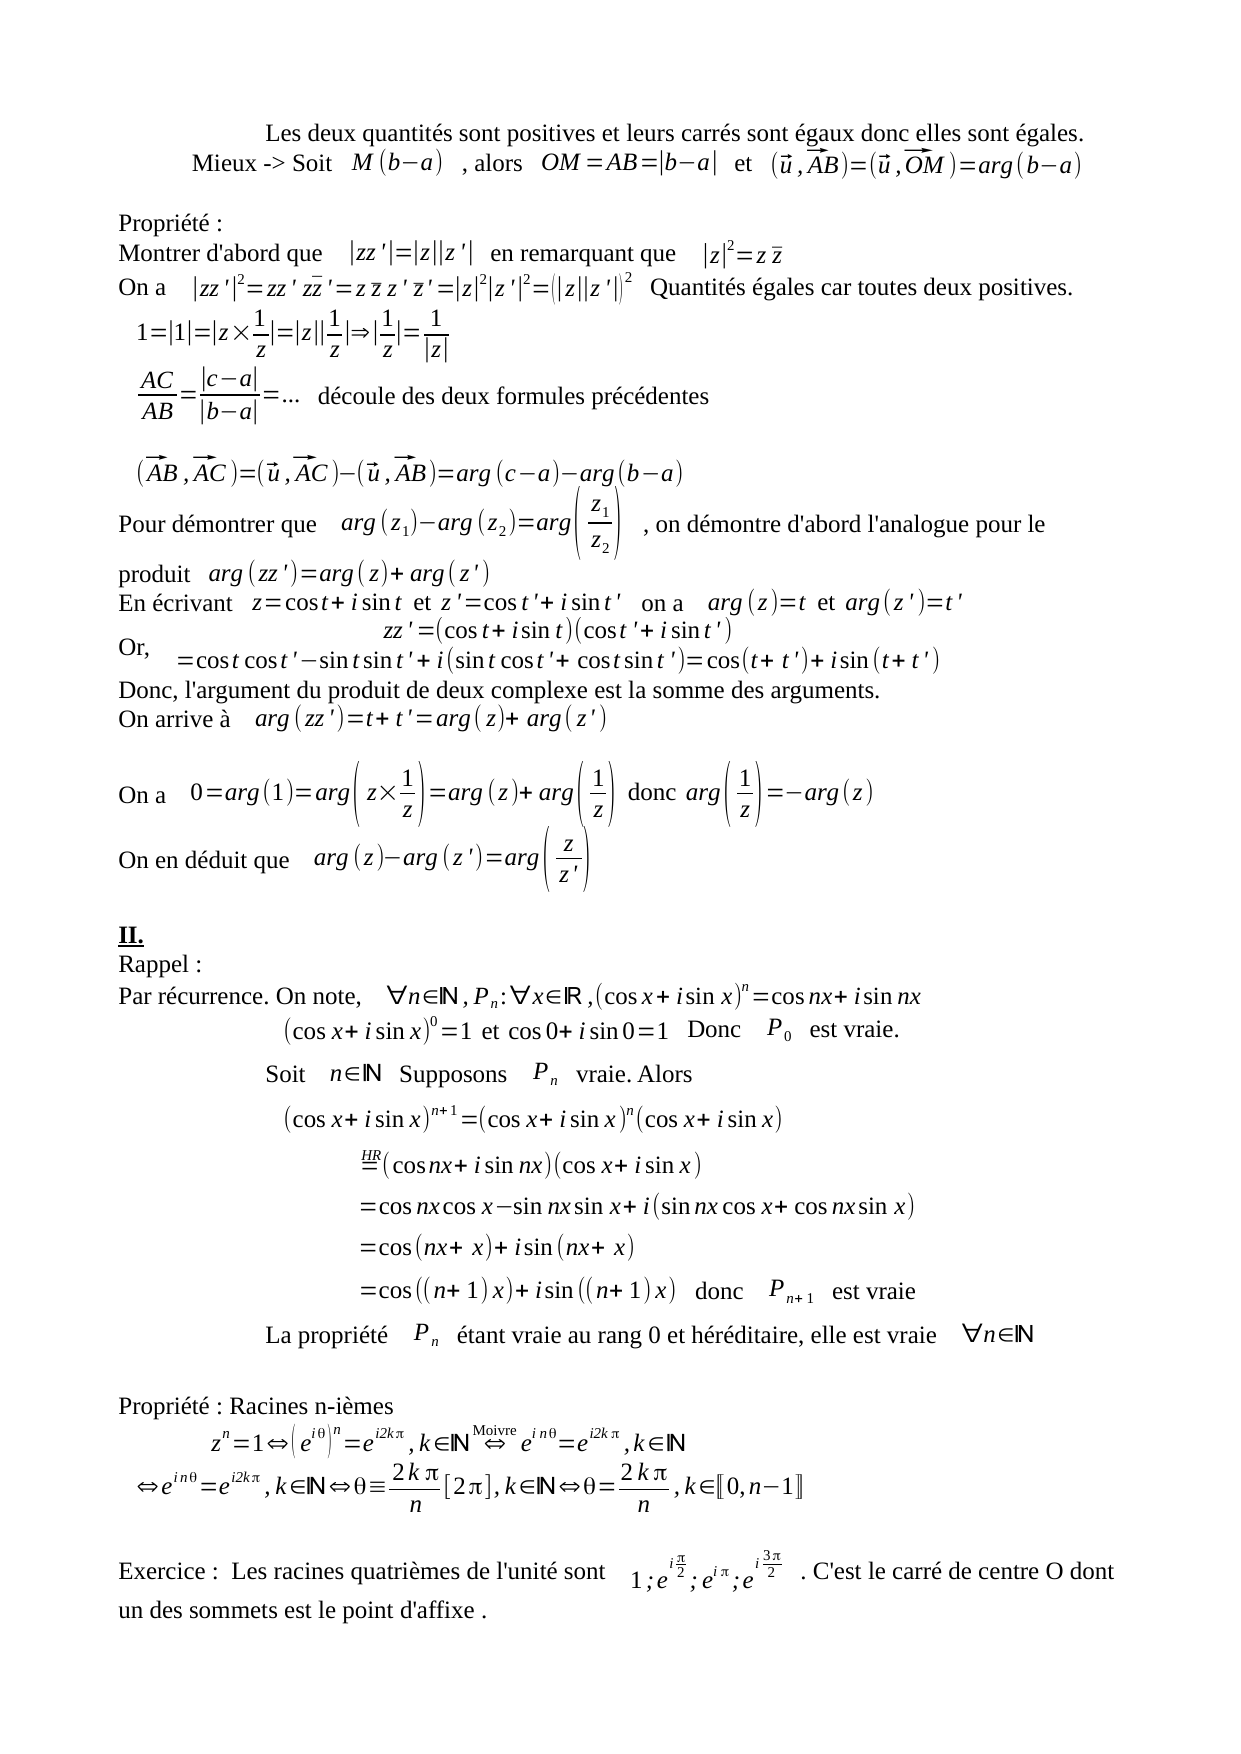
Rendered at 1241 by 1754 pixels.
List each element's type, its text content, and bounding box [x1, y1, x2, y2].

text Les deux quantités sont positives et leurs carrés sont égaux donc elles sont égales. [118, 118, 1122, 147]
text On en déduit que [118, 827, 1122, 892]
text donc est vraie [118, 1275, 1122, 1306]
text Pour démontrer que , on démontre d'abord l'analogue pour le produit [118, 486, 1122, 588]
text La propriété étant vraie au rang 0 et héréditaire, elle est vraie [118, 1319, 1122, 1350]
text Par récurrence. On note, [118, 978, 1122, 1013]
text Or, [118, 617, 1122, 676]
text Montrer d'abord que en remarquant que [118, 236, 1122, 269]
text Exercice : Les racines quatrièmes de l'unité sont . C'est le carré de centre O dont un des sommets est le point d'affixe . [118, 1547, 1122, 1623]
text On arrive à [118, 704, 1122, 733]
text Rappel : [118, 949, 1122, 978]
text Propriété : [118, 208, 1122, 236]
text Donc est vraie. [118, 1013, 1122, 1045]
text Propriété : Racines n-ièmes [118, 1391, 1122, 1420]
text découle des deux formules précédentes [118, 365, 1122, 426]
text On a [118, 762, 1122, 827]
text On a Quantités égales car toutes deux positives. [118, 269, 1122, 305]
text En écrivanton a [118, 588, 1122, 617]
text Mieux -> Soit, alorset [118, 147, 1122, 179]
text II. [118, 920, 1122, 949]
text Donc, l'argument du produit de deux complexe est la somme des arguments. [118, 676, 1122, 704]
text Soit Supposons vraie. Alors [118, 1057, 1122, 1089]
